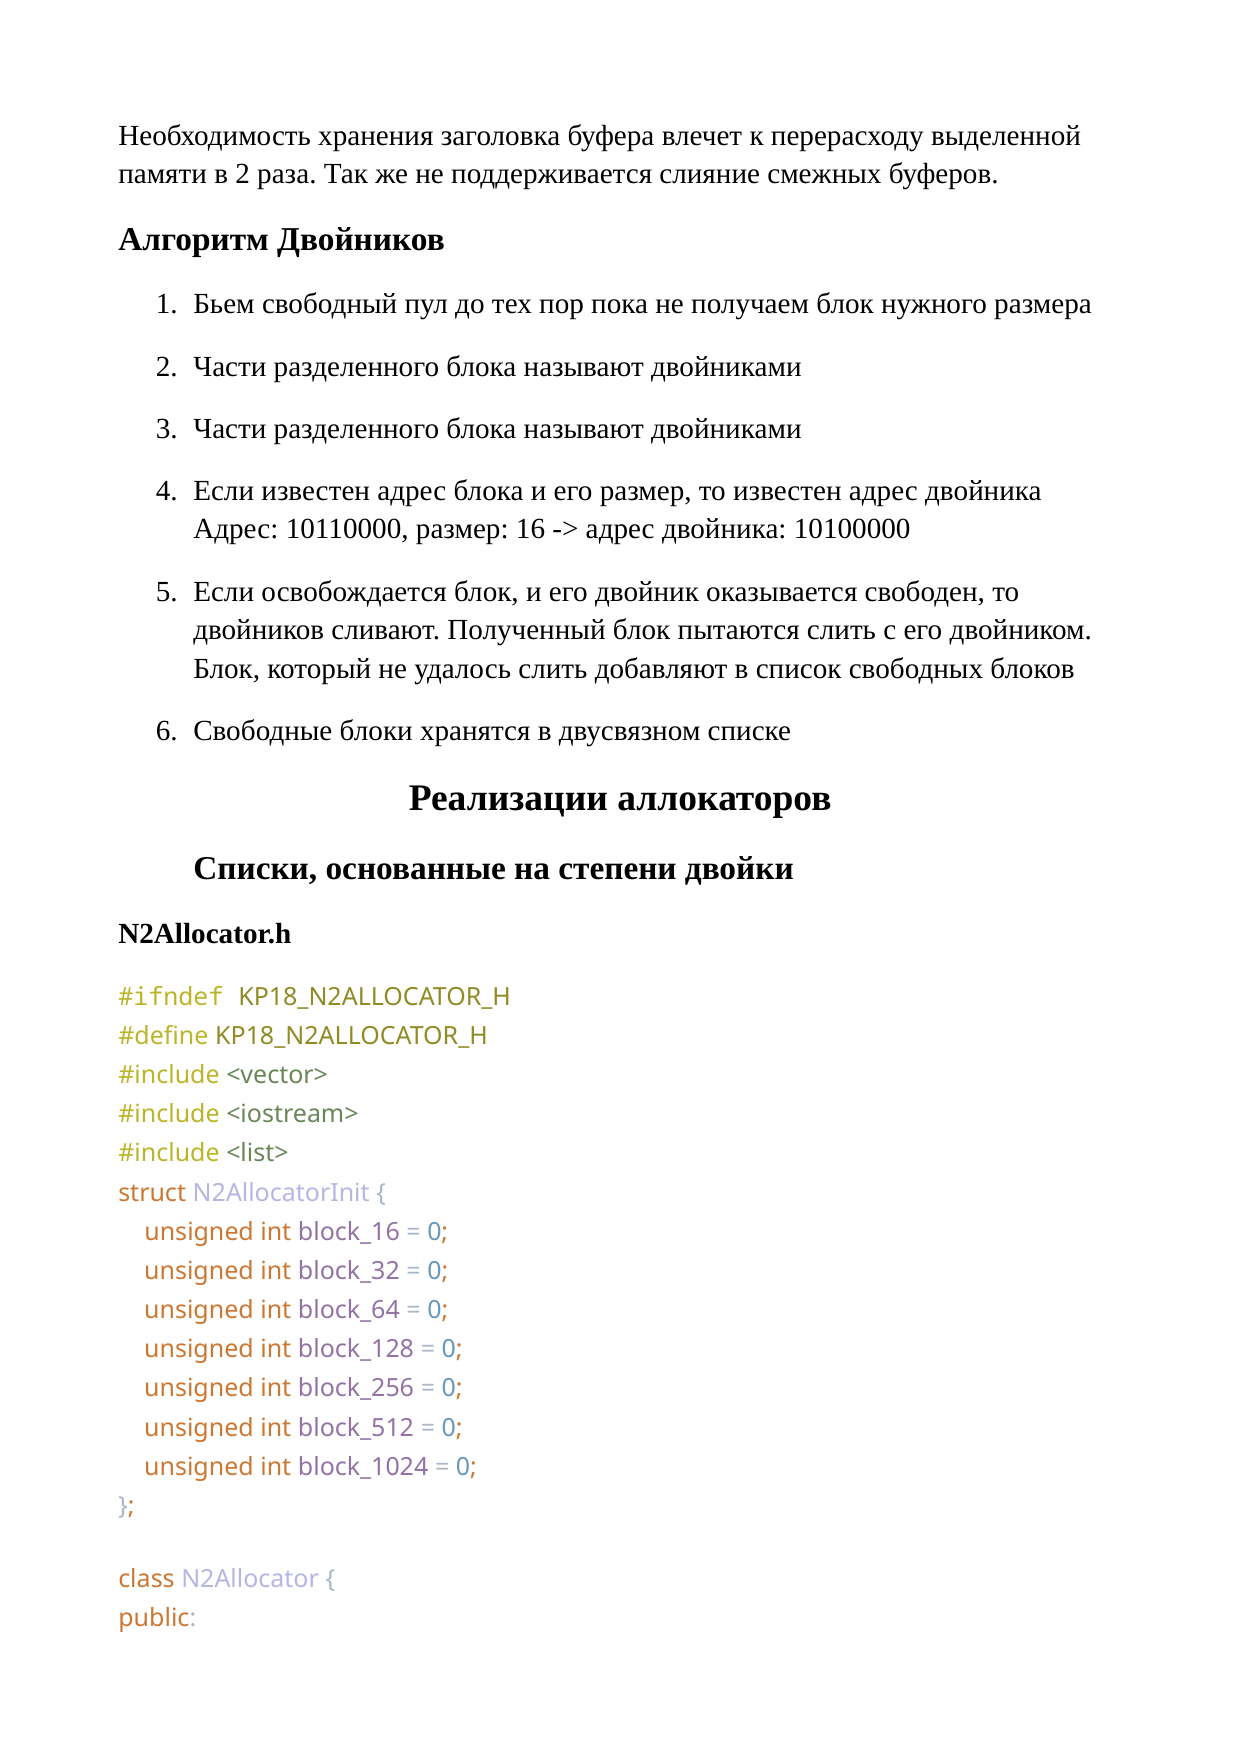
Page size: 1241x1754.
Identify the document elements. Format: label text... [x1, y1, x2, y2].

list Части разделенного блока называют двойниками [156, 411, 1122, 444]
list Если освобождается блок, и его двойник оказывается свободен, то двойников сливают. Полученный блок пытаются слить с его двойником. Блок, который не удалось слить добавляют в список свободных блоков [156, 574, 1122, 684]
list Свободные блоки хранятся в двусвязном списке [156, 713, 1122, 747]
list Бьем свободный пул до тех пор пока не получаем блок нужного размера [156, 287, 1122, 320]
text Списки, основанные на степени двойки [118, 848, 1122, 887]
text N2Allocator.h [118, 916, 1122, 950]
text Необходимость хранения заголовка буфера влечет к перерасходу выделенной памяти в 2 раза. Так же не поддерживается слияние смежных буферов. [118, 118, 1122, 190]
text Реализации аллокаторов [118, 775, 1122, 818]
text #ifndef KP18_N2ALLOCATOR_H #define KP18_N2ALLOCATOR_H #include <vector> #include <iostream> #include <list> struct N2AllocatorInit { unsigned int block_16 = 0; unsigned int block_32 = 0; unsigned int block_64 = 0; unsigned int block_128 = 0; unsigned int block_256 = 0; unsigned int block_512 = 0; unsigned int block_1024 = 0; }; class N2Allocator { public: [118, 978, 1122, 1633]
text Алгоритм Двойников [118, 219, 1122, 257]
list Если известен адрес блока и его размер, то известен адрес двойника Адрес: 10110000, размер: 16 -> адрес двойника: 10100000 [156, 473, 1122, 545]
list Части разделенного блока называют двойниками [156, 349, 1122, 382]
